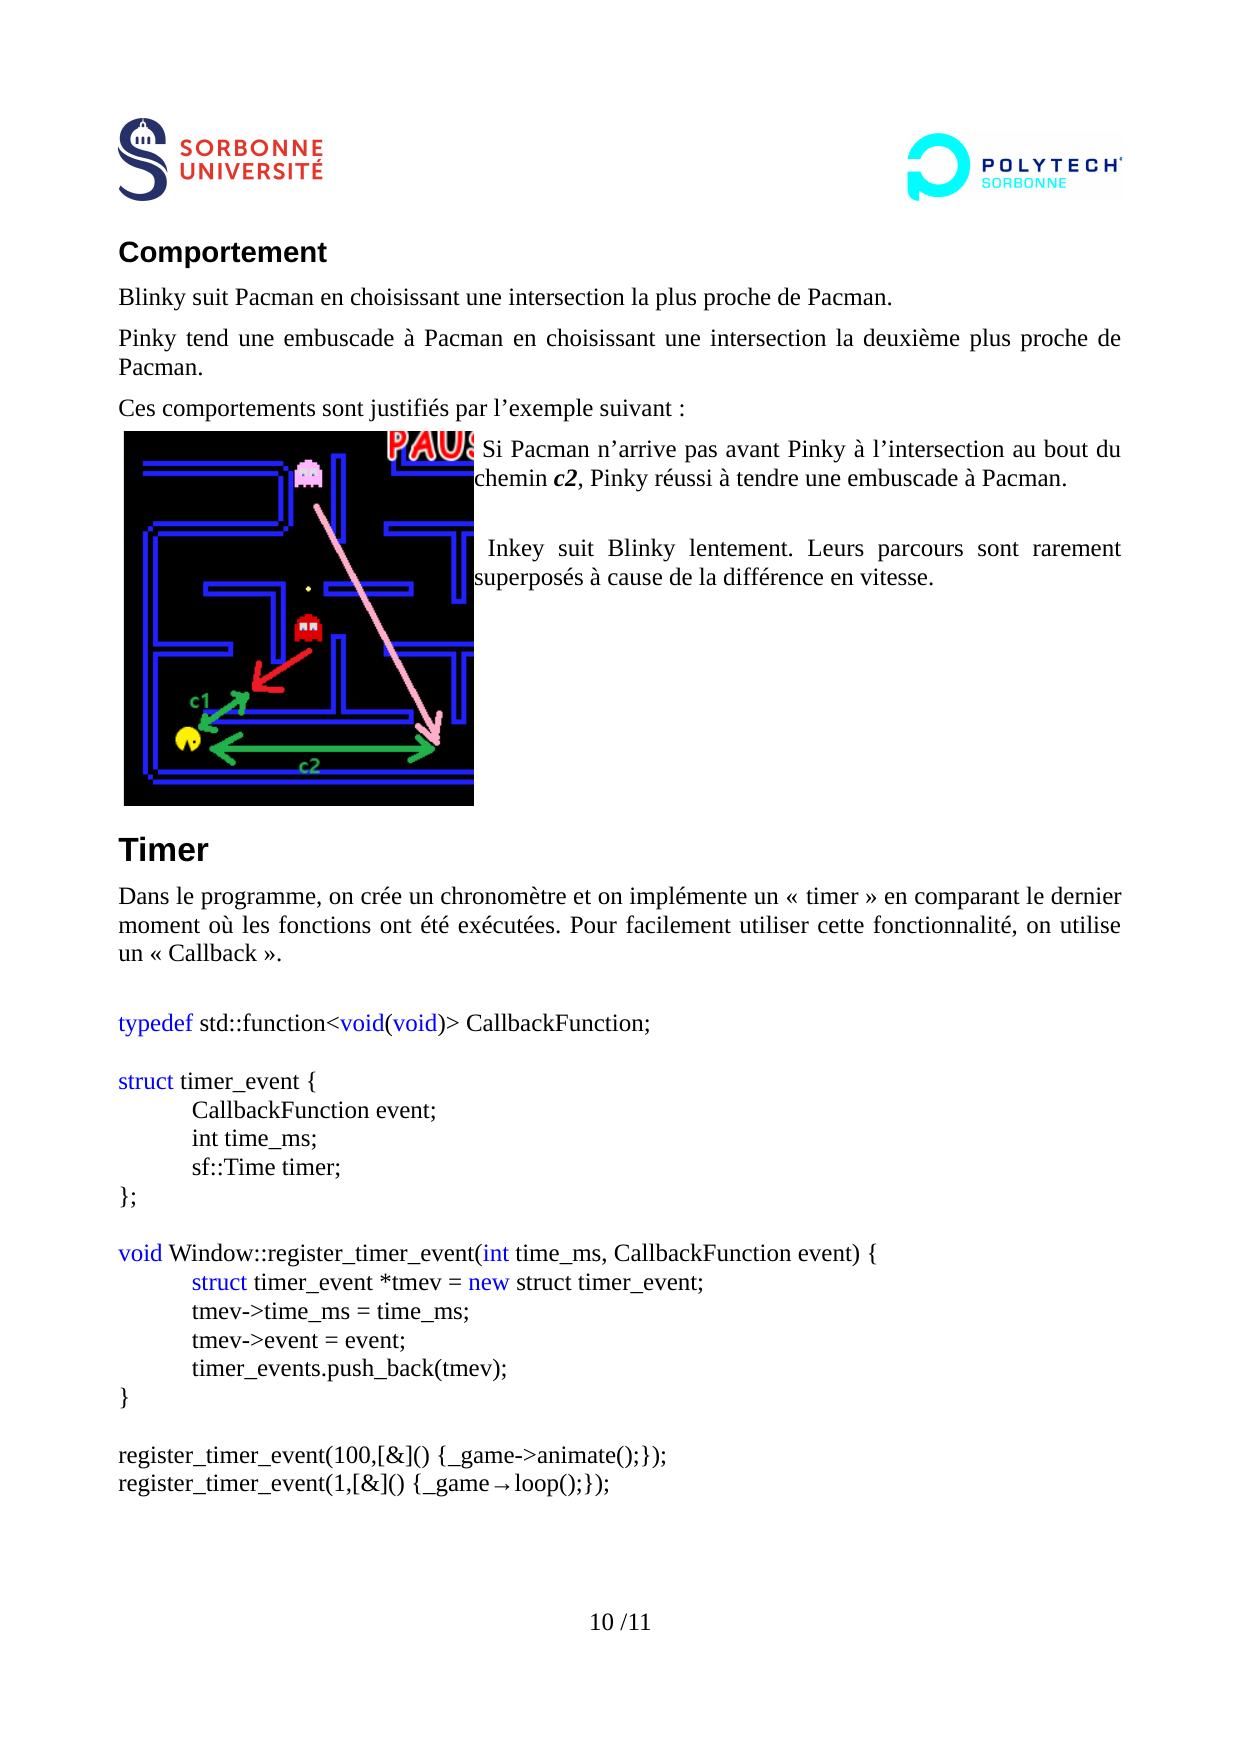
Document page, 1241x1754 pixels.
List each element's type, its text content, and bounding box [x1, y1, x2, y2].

text Si Pacman n’arrive pas avant Pinky à l’intersection au bout du chemin c2, Pinky réussi à tendre une embuscade à Pacman. [474, 434, 1122, 492]
text Dans le programme, on crée un chronomètre et on implémente un « timer » en comparant le dernier moment où les fonctions ont été exécutées. Pour facilement utiliser cette fonctionnalité, on utilise un « Callback ». [118, 881, 1122, 967]
subtitle Comportement [118, 235, 1122, 269]
picture [907, 133, 1123, 201]
subtitle Timer [118, 830, 1122, 868]
text Blinky suit Pacman en choisissant une intersection la plus proche de Pacman. [118, 282, 1122, 310]
text Ces comportements sont justifiés par l’exemple suivant : [118, 393, 1122, 422]
text Inkey suit Blinky lentement. Leurs parcours sont rarement superposés à cause de la différence en vitesse. [474, 504, 1122, 590]
text Pinky tend une embuscade à Pacman en choisissant une intersection la deuxième plus proche de Pacman. [118, 323, 1122, 380]
text typedef std::function<void(void)> CallbackFunction; struct timer_event { CallbackFunction event; int time_ms; sf::Time timer; }; void Window::register_timer_event(int time_ms, CallbackFunction event) { struct timer_event *tmev = new struct timer_event; tmev->time_ms = time_ms; tmev->event = event; timer_events.push_back(tmev); } register_timer_event(100,[&]() {_game->animate();}); register_timer_event(1,[&]() {_game→loop();}); [118, 980, 1122, 1555]
picture [123, 431, 474, 806]
picture [118, 118, 323, 201]
